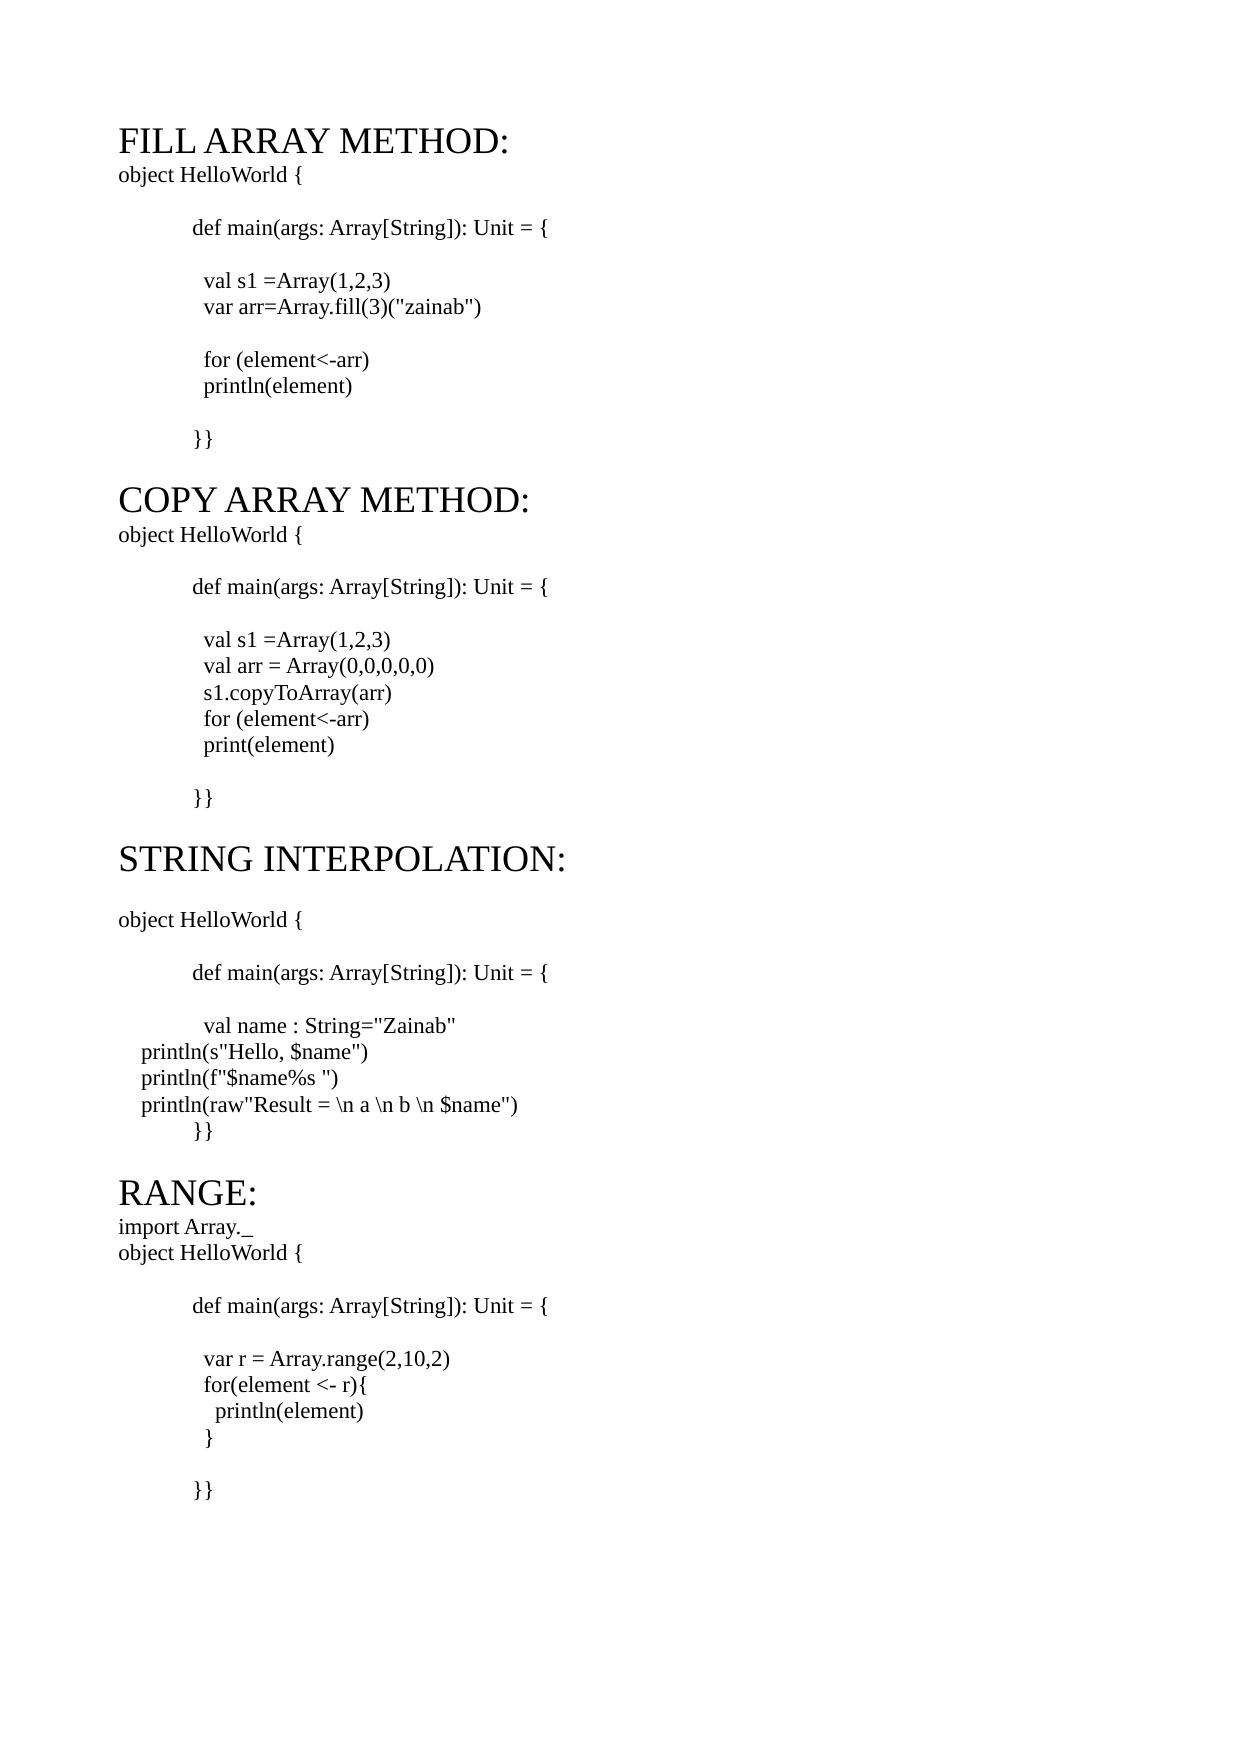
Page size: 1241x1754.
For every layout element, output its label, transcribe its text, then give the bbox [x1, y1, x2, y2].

text print(element) [118, 731, 1122, 758]
text val arr = Array(0,0,0,0,0) [118, 652, 1122, 679]
text val s1 =Array(1,2,3) [118, 626, 1122, 652]
text for (element<-arr) [118, 346, 1122, 372]
text }} [118, 1117, 1122, 1143]
text import Array._ [118, 1213, 1122, 1239]
text for (element<-arr) [118, 705, 1122, 731]
text for(element <- r){ [118, 1371, 1122, 1397]
text def main(args: Array[String]): Unit = { [118, 573, 1122, 600]
text s1.copyToArray(arr) [118, 679, 1122, 705]
text FILL ARRAY METHOD: [118, 118, 1122, 161]
text RANGE: [118, 1170, 1122, 1213]
text object HelloWorld { [118, 521, 1122, 547]
text var arr=Array.fill(3)("zainab") [118, 293, 1122, 319]
text println(raw"Result = \n a \n b \n $name") [118, 1091, 1122, 1117]
text def main(args: Array[String]): Unit = { [118, 1292, 1122, 1318]
text println(f"$name%s ") [118, 1064, 1122, 1091]
text def main(args: Array[String]): Unit = { [118, 959, 1122, 985]
text } [118, 1424, 1122, 1450]
text object HelloWorld { [118, 161, 1122, 188]
text STRING INTERPOLATION: [118, 837, 1122, 880]
text object HelloWorld { [118, 906, 1122, 933]
text val name : String="Zainab" [118, 1012, 1122, 1038]
text println(element) [118, 372, 1122, 398]
text }} [118, 784, 1122, 811]
text def main(args: Array[String]): Unit = { [118, 214, 1122, 240]
text COPY ARRAY METHOD: [118, 477, 1122, 521]
text }} [118, 425, 1122, 451]
text var r = Array.range(2,10,2) [118, 1345, 1122, 1371]
text println(element) [118, 1397, 1122, 1424]
text val s1 =Array(1,2,3) [118, 267, 1122, 293]
text object HelloWorld { [118, 1239, 1122, 1266]
text }} [118, 1477, 1122, 1503]
text println(s"Hello, $name") [118, 1038, 1122, 1064]
